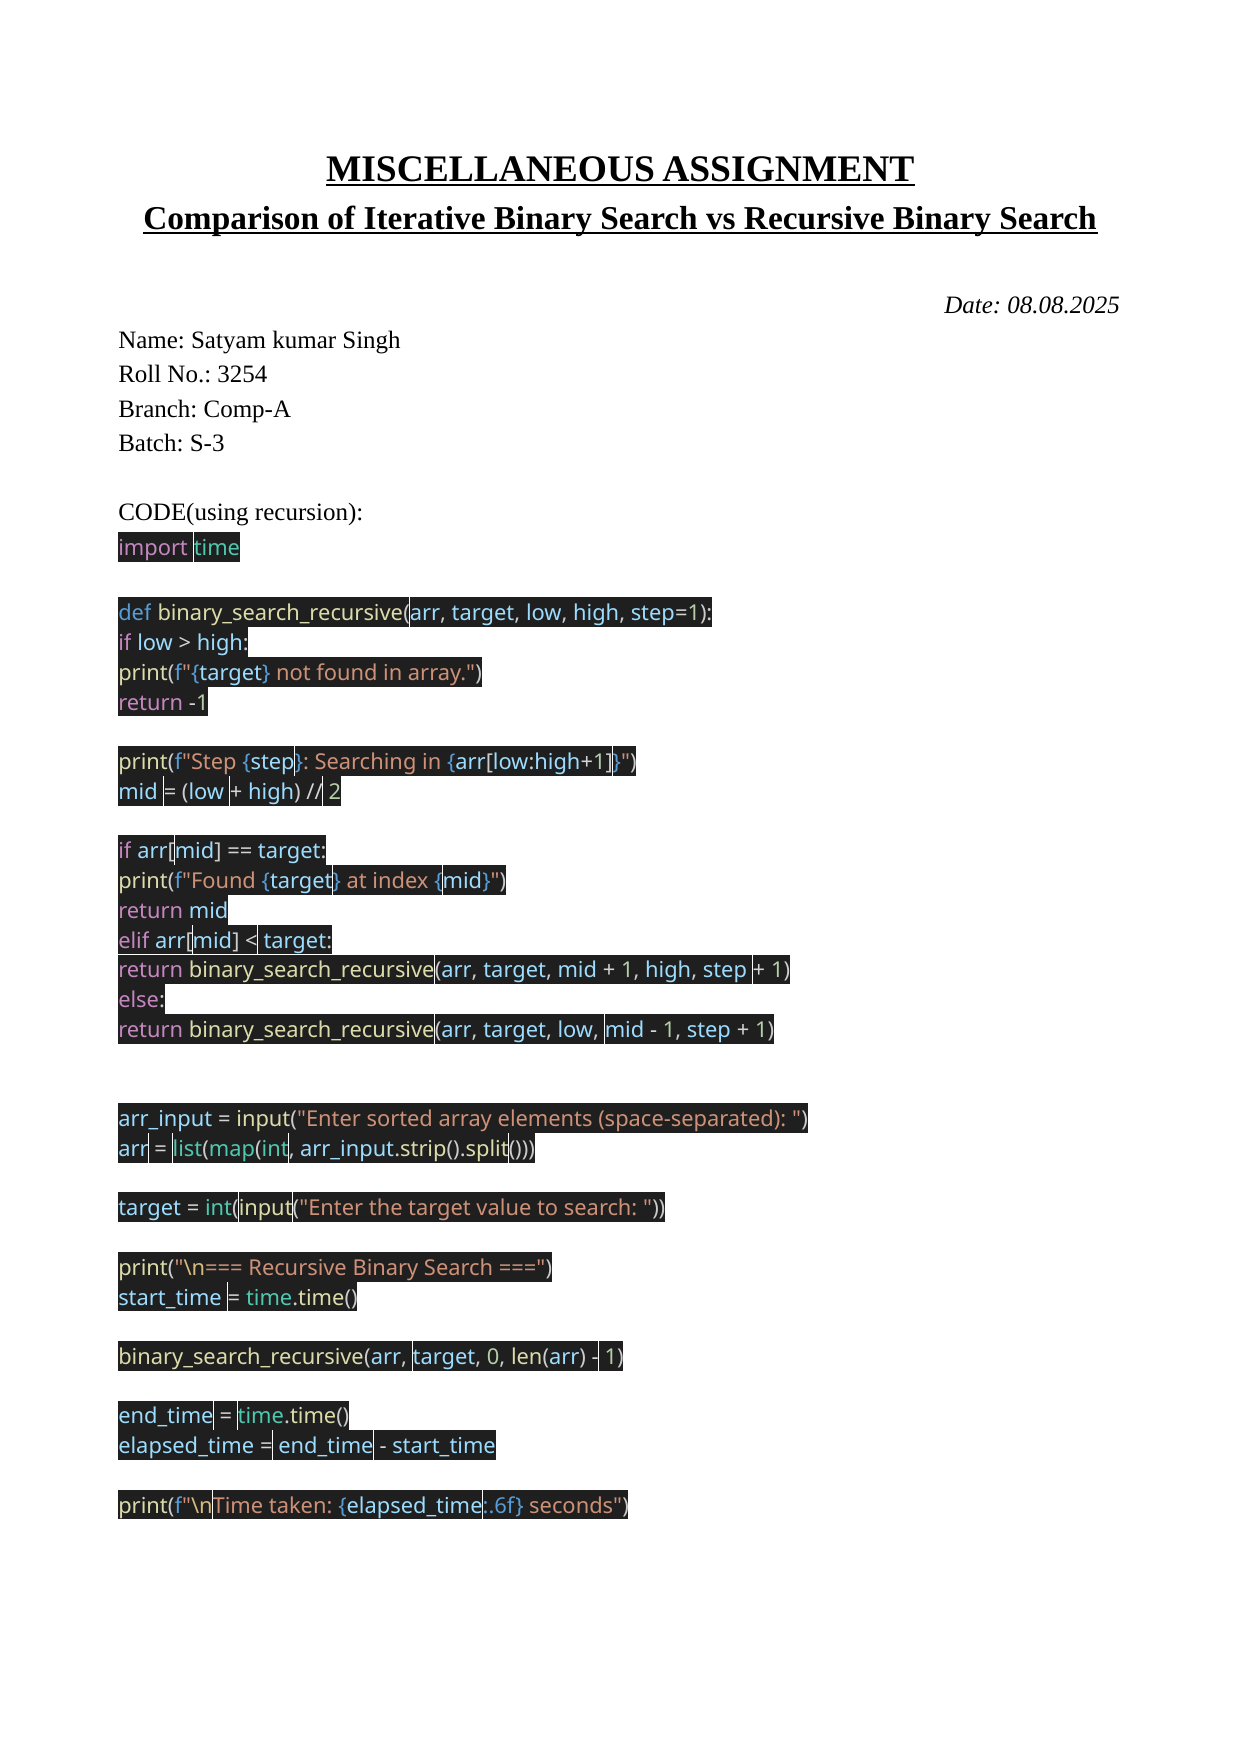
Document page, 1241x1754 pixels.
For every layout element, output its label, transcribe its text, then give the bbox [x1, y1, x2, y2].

text print(f"Found {target} at index {mid}") [118, 865, 1122, 895]
text CODE(using recursion): [118, 497, 1122, 526]
text Branch: Comp-A [118, 394, 1122, 423]
text print(f"\nTime taken: {elapsed_time:.6f} seconds") [118, 1490, 1122, 1519]
text Batch: S-3 [118, 428, 1122, 457]
text Date: 08.08.2025 [118, 290, 1122, 319]
text def binary_search_recursive(arr, target, low, high, step=1): [118, 597, 1122, 627]
text arr_input = input("Enter sorted array elements (space-separated): ") [118, 1103, 1122, 1133]
text Name: Satyam kumar Singh [118, 325, 1122, 354]
text return binary_search_recursive(arr, target, low, mid - 1, step + 1) [118, 1014, 1122, 1044]
text print(f"Step {step}: Searching in {arr[low:high+1]}") [118, 746, 1122, 776]
text return mid [118, 895, 1122, 925]
text return -1 [118, 687, 1122, 716]
text else: [118, 984, 1122, 1014]
text return binary_search_recursive(arr, target, mid + 1, high, step + 1) [118, 954, 1122, 984]
text end_time = time.time() [118, 1401, 1122, 1430]
text import time [118, 532, 1122, 562]
text if arr[mid] == target: [118, 835, 1122, 865]
text Roll No.: 3254 [118, 359, 1122, 388]
text print(f"{target} not found in array.") [118, 657, 1122, 687]
text Comparison of Iterative Binary Search vs Recursive Binary Search [118, 198, 1122, 237]
text elif arr[mid] < target: [118, 925, 1122, 954]
text target = int(input("Enter the target value to search: ")) [118, 1192, 1122, 1222]
text binary_search_recursive(arr, target, 0, len(arr) - 1) [118, 1341, 1122, 1371]
text if low > high: [118, 627, 1122, 657]
text print("\n=== Recursive Binary Search ===") [118, 1252, 1122, 1282]
text elapsed_time = end_time - start_time [118, 1430, 1122, 1460]
text start_time = time.time() [118, 1282, 1122, 1311]
text arr = list(map(int, arr_input.strip().split())) [118, 1133, 1122, 1163]
text MISCELLANEOUS ASSIGNMENT [118, 147, 1122, 190]
text mid = (low + high) // 2 [118, 776, 1122, 806]
